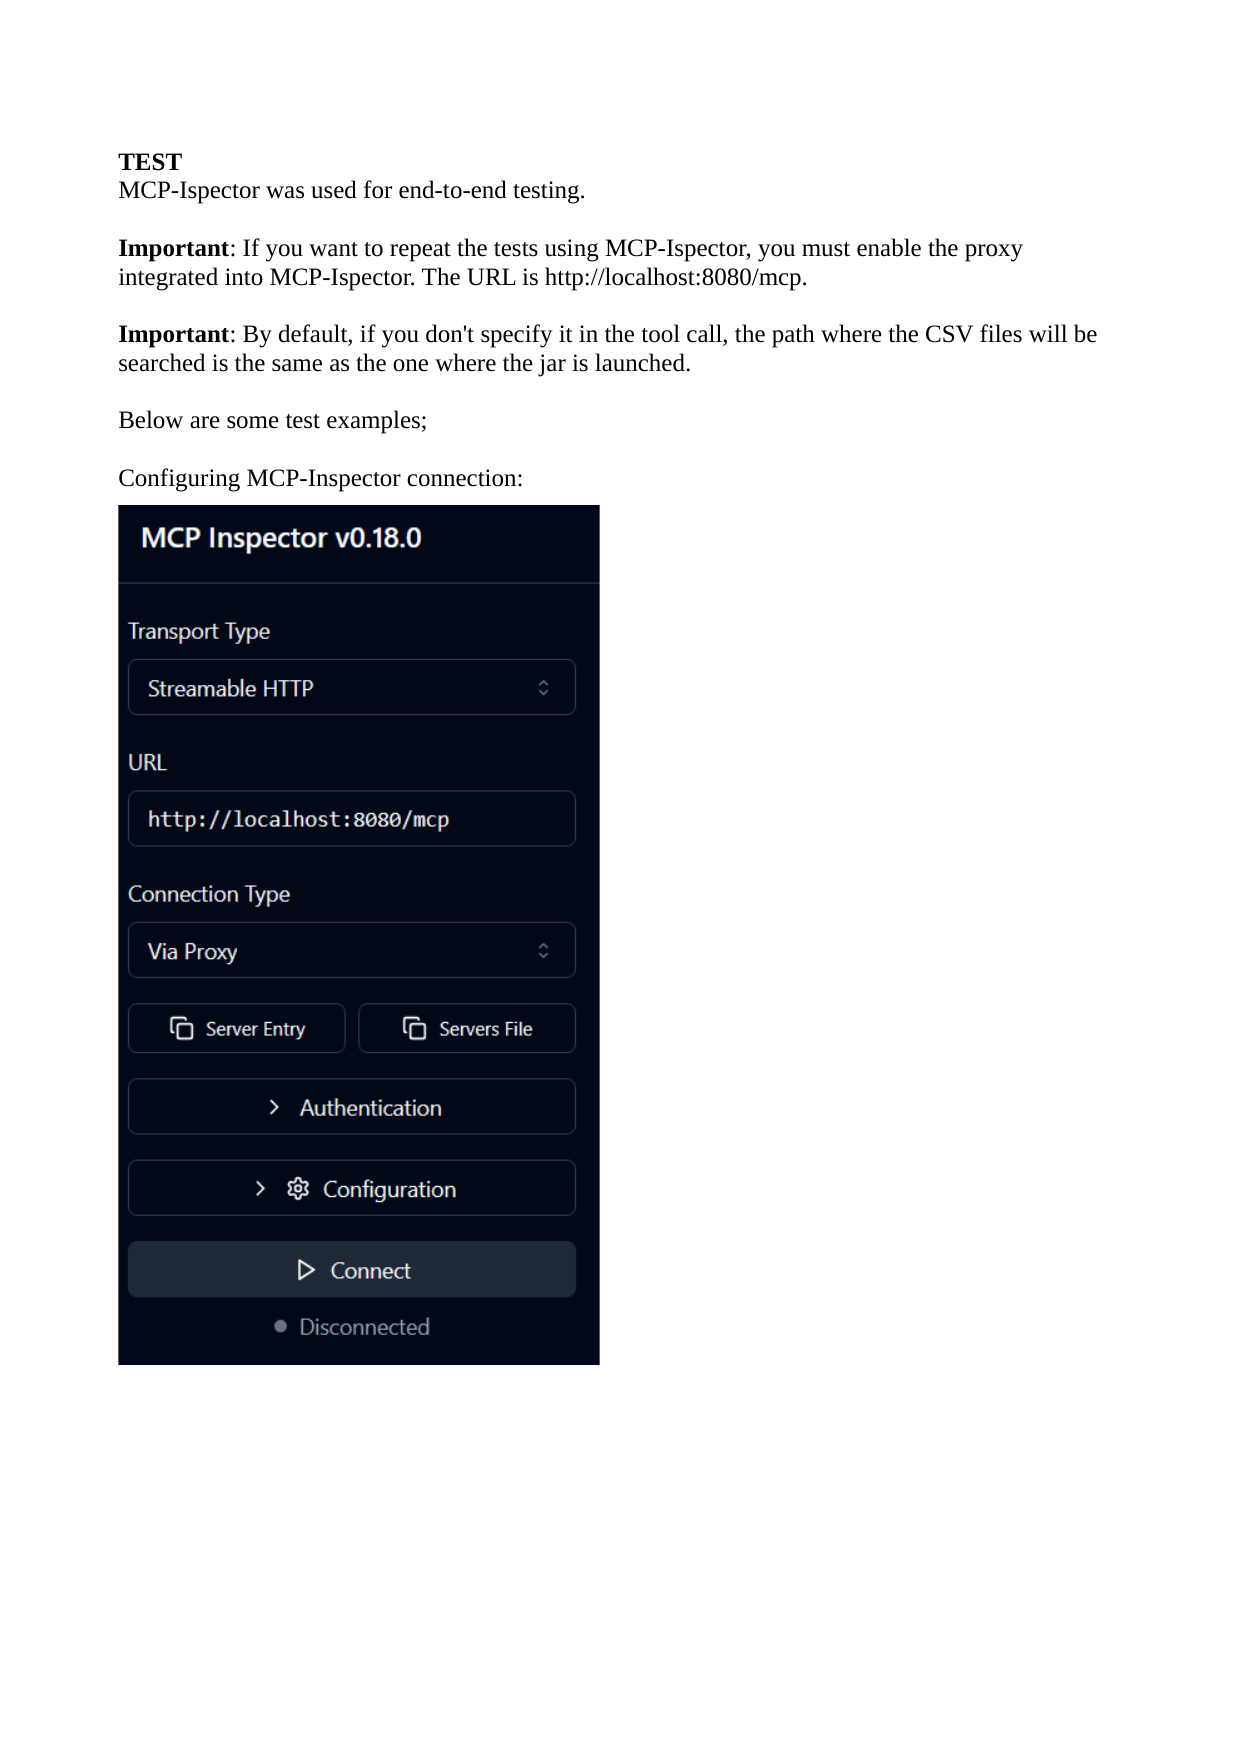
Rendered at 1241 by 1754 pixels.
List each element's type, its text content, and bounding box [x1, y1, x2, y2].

text TEST [118, 147, 1122, 176]
text Important: If you want to repeat the tests using MCP-Ispector, you must enable the proxy integrated into MCP-Ispector. The URL is http://localhost:8080/mcp. [118, 233, 1122, 291]
text Below are some test examples; [118, 406, 1122, 434]
text Configuring MCP-Inspector connection: [118, 463, 1122, 492]
text MCP-Ispector was used for end-to-end testing. [118, 176, 1122, 204]
text Important: By default, if you don't specify it in the tool call, the path where the CSV files will be searched is the same as the one where the jar is launched. [118, 319, 1122, 377]
picture [118, 505, 600, 1365]
